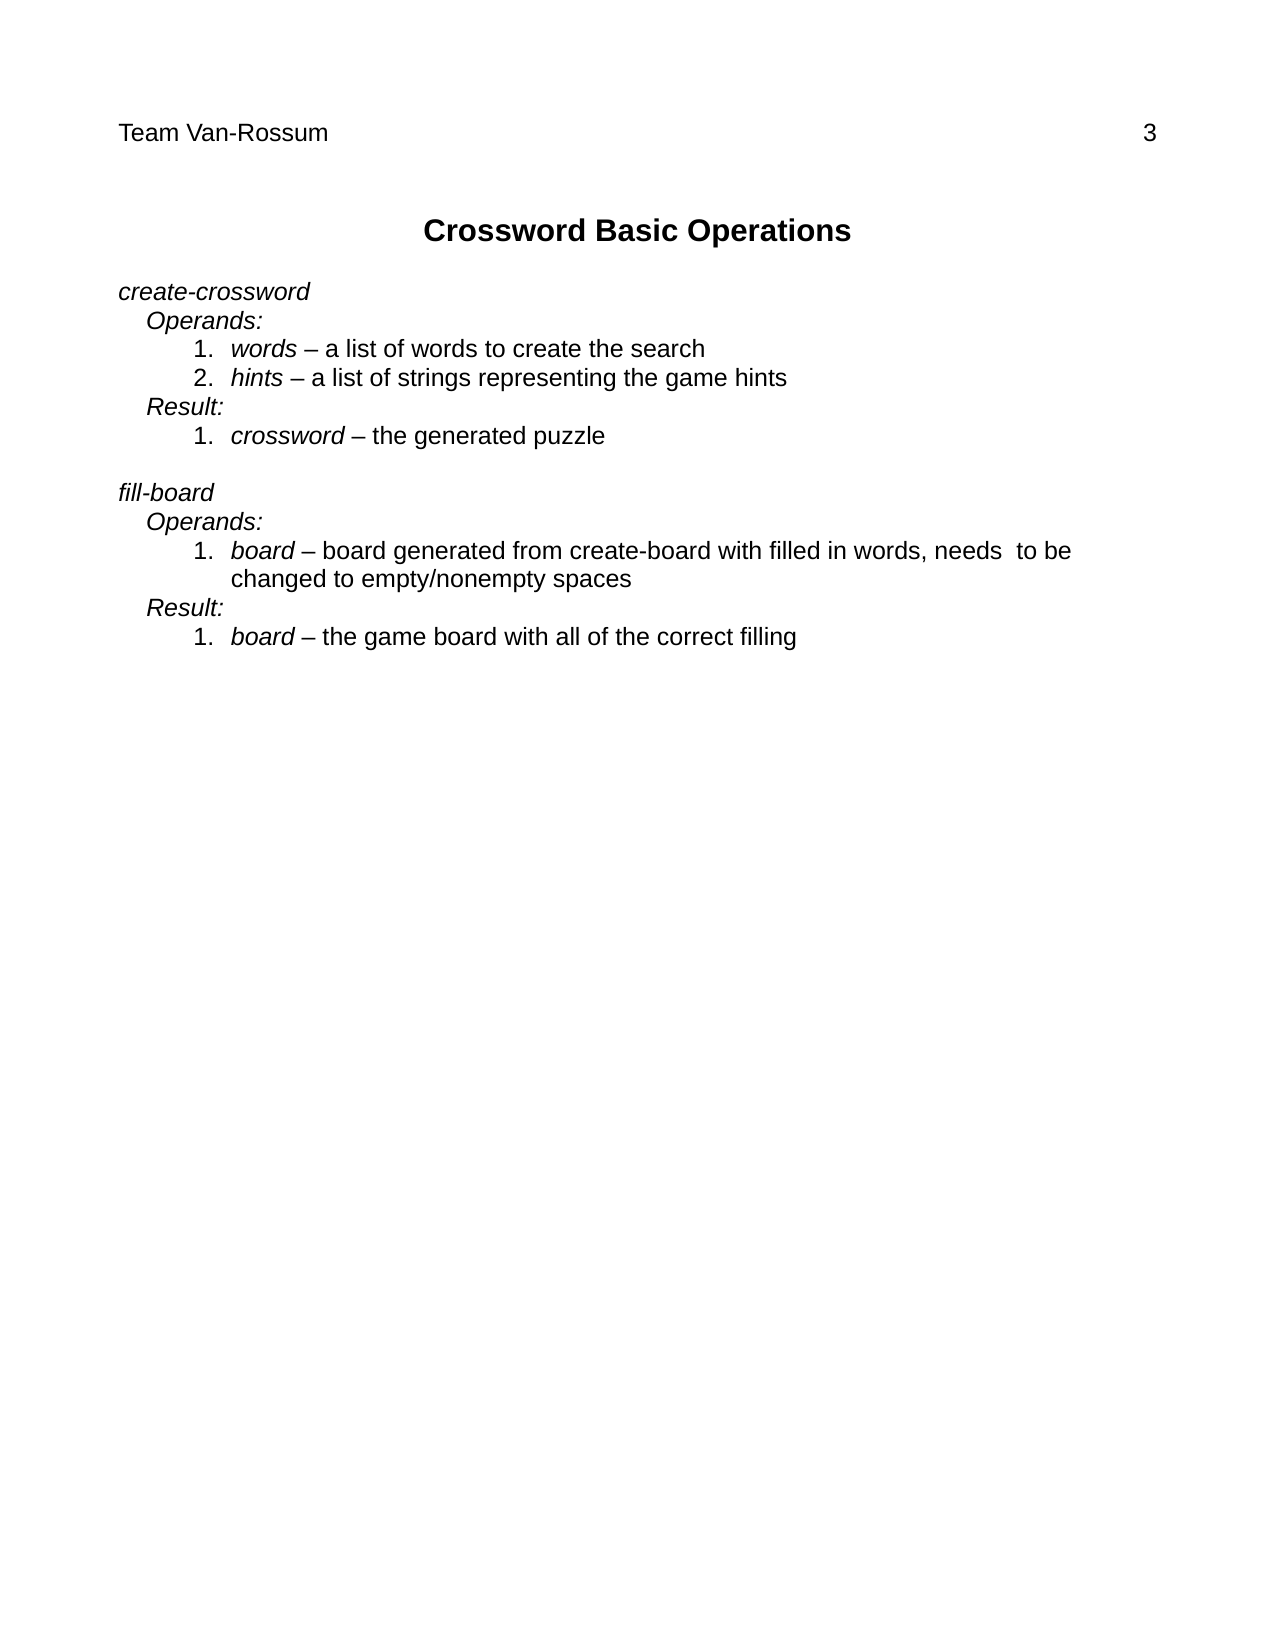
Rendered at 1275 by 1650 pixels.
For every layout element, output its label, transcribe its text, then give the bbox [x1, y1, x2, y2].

list board – board generated from create-board with filled in words, needs to be changed to empty/nonempty spaces [193, 536, 1157, 593]
text create-crossword [118, 248, 1157, 306]
text Result: [118, 392, 1157, 421]
text Operands: [118, 306, 1157, 334]
list words – a list of words to create the search [193, 334, 1157, 363]
list crossword – the generated puzzle [193, 421, 1157, 449]
text Result: [118, 593, 1157, 622]
text Crossword Basic Operations [118, 212, 1157, 248]
text Operands: [118, 507, 1157, 536]
text fill-board [118, 478, 1157, 507]
list hints – a list of strings representing the game hints [193, 363, 1157, 392]
list board – the game board with all of the correct filling [193, 622, 1157, 651]
